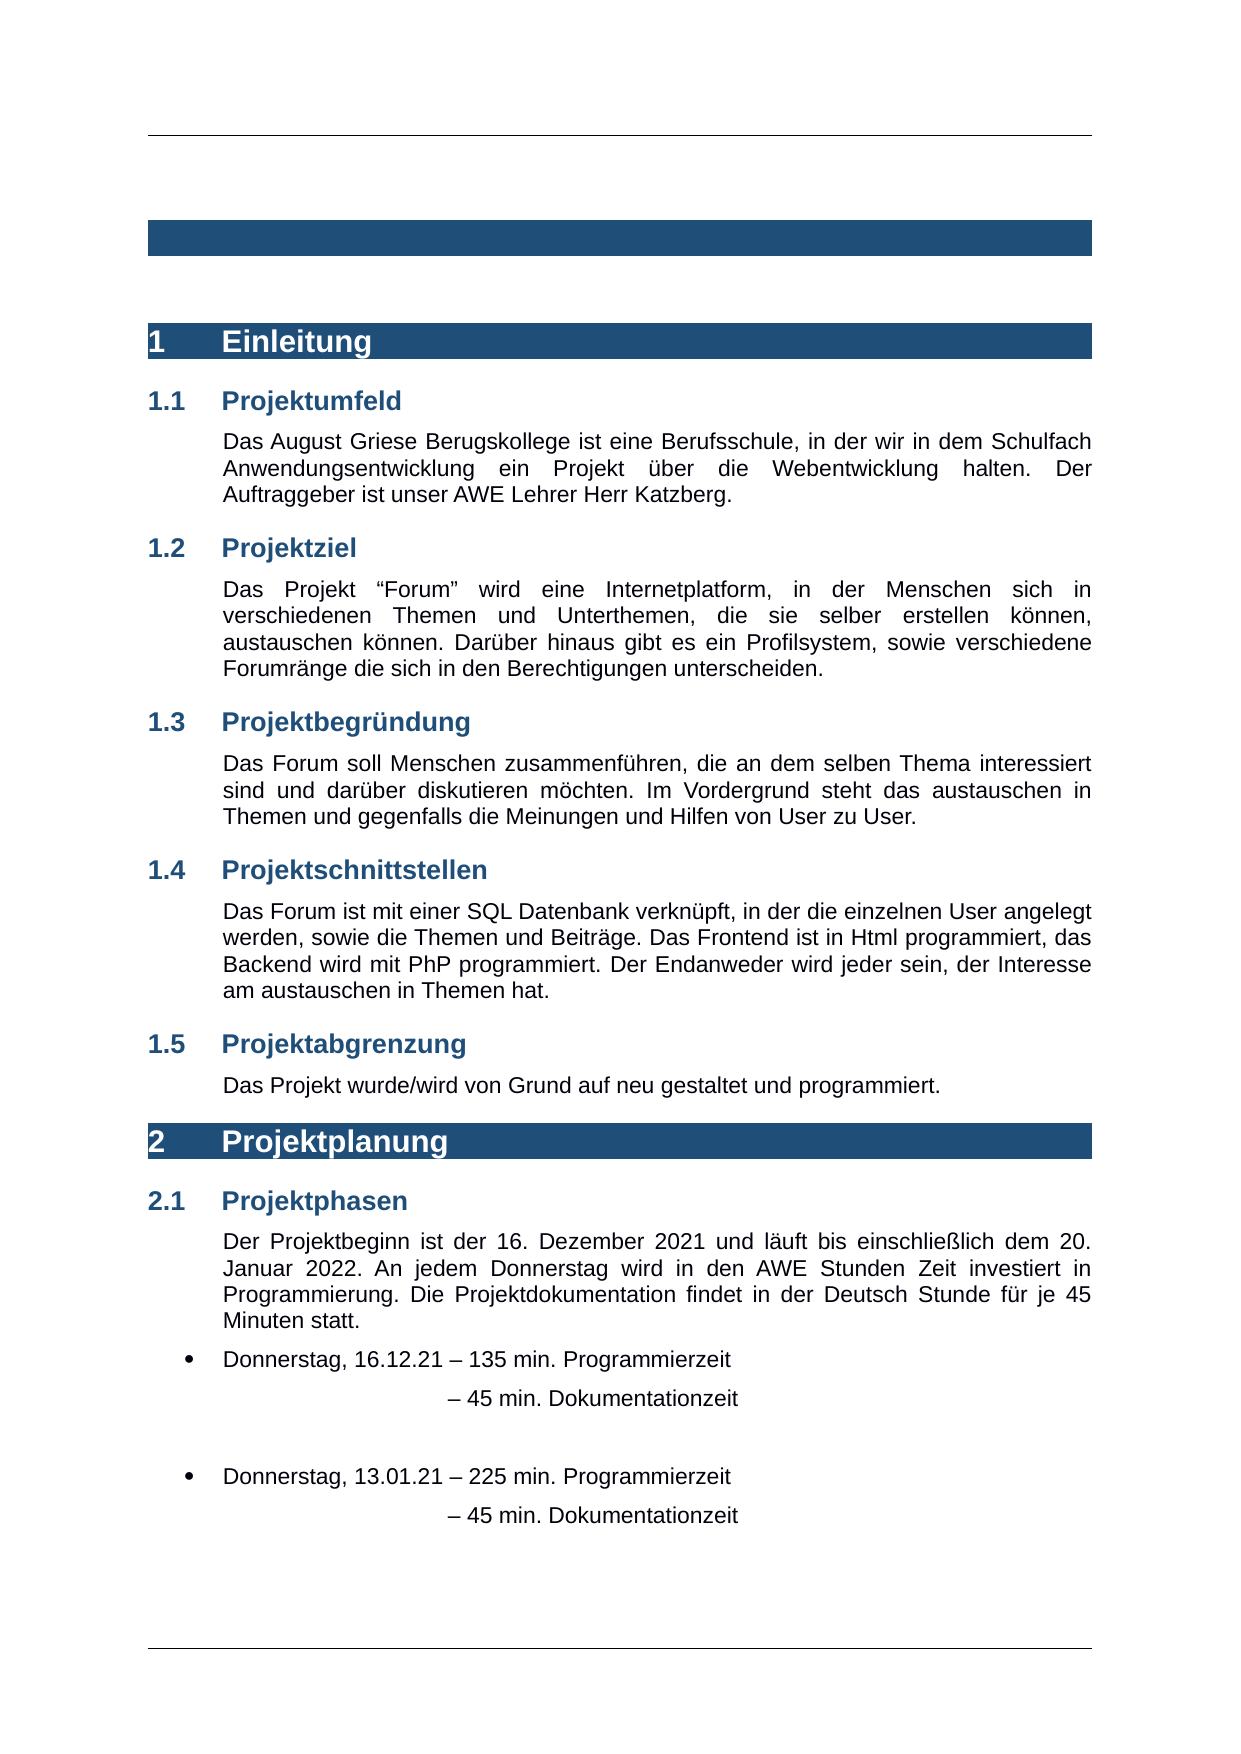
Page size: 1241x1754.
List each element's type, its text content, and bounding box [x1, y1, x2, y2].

list Donnerstag, 16.12.21 – 135 min. Programmierzeit [185, 1346, 1092, 1372]
subtitle Projektabgrenzung [148, 1028, 1092, 1060]
subtitle Projektbegründung [148, 706, 1092, 738]
list Das Forum soll Menschen zusammenführen, die an dem selben Thema interessiert sind und darüber diskutieren möchten. Im Vordergrund steht das austauschen in Themen und gegenfalls die Meinungen und Hilfen von User zu User. [185, 750, 1092, 829]
list – 45 min. Dokumentationzeit [410, 1502, 1092, 1528]
subtitle Projektphasen [148, 1184, 1092, 1216]
list Donnerstag, 13.01.21 – 225 min. Programmierzeit [185, 1463, 1092, 1489]
subtitle Projektumfeld [148, 384, 1092, 416]
subtitle Projektschnittstellen [148, 854, 1092, 886]
list Das Forum ist mit einer SQL Datenbank verknüpft, in der die einzelnen User angelegt werden, sowie die Themen und Beiträge. Das Frontend ist in Html programmiert, das Backend wird mit PhP programmiert. Der Endanweder wird jeder sein, der Interesse am austauschen in Themen hat. [185, 898, 1092, 1003]
subtitle Projektziel [148, 532, 1092, 563]
subtitle Projektplanung [148, 1123, 1092, 1159]
list – 45 min. Dokumentationzeit [410, 1385, 1092, 1411]
list Das August Griese Berugskollege ist eine Berufsschule, in der wir in dem Schulfach Anwendungsentwicklung ein Projekt über die Webentwicklung halten. Der Auftraggeber ist unser AWE Lehrer Herr Katzberg. [185, 428, 1092, 507]
list Das Projekt wurde/wird von Grund auf neu gestaltet und programmiert. [185, 1072, 1092, 1098]
list Der Projektbeginn ist der 16. Dezember 2021 und läuft bis einschließlich dem 20. Januar 2022. An jedem Donnerstag wird in den AWE Stunden Zeit investiert in Programmierung. Die Projektdokumentation findet in der Deutsch Stunde für je 45 Minuten statt. [185, 1228, 1092, 1334]
subtitle Einleitung [148, 323, 1092, 359]
list Das Projekt “Forum” wird eine Internetplatform, in der Menschen sich in verschiedenen Themen und Unterthemen, die sie selber erstellen können, austauschen können. Darüber hinaus gibt es ein Profilsystem, sowie verschiedene Forumränge die sich in den Berechtigungen unterscheiden. [185, 576, 1092, 681]
